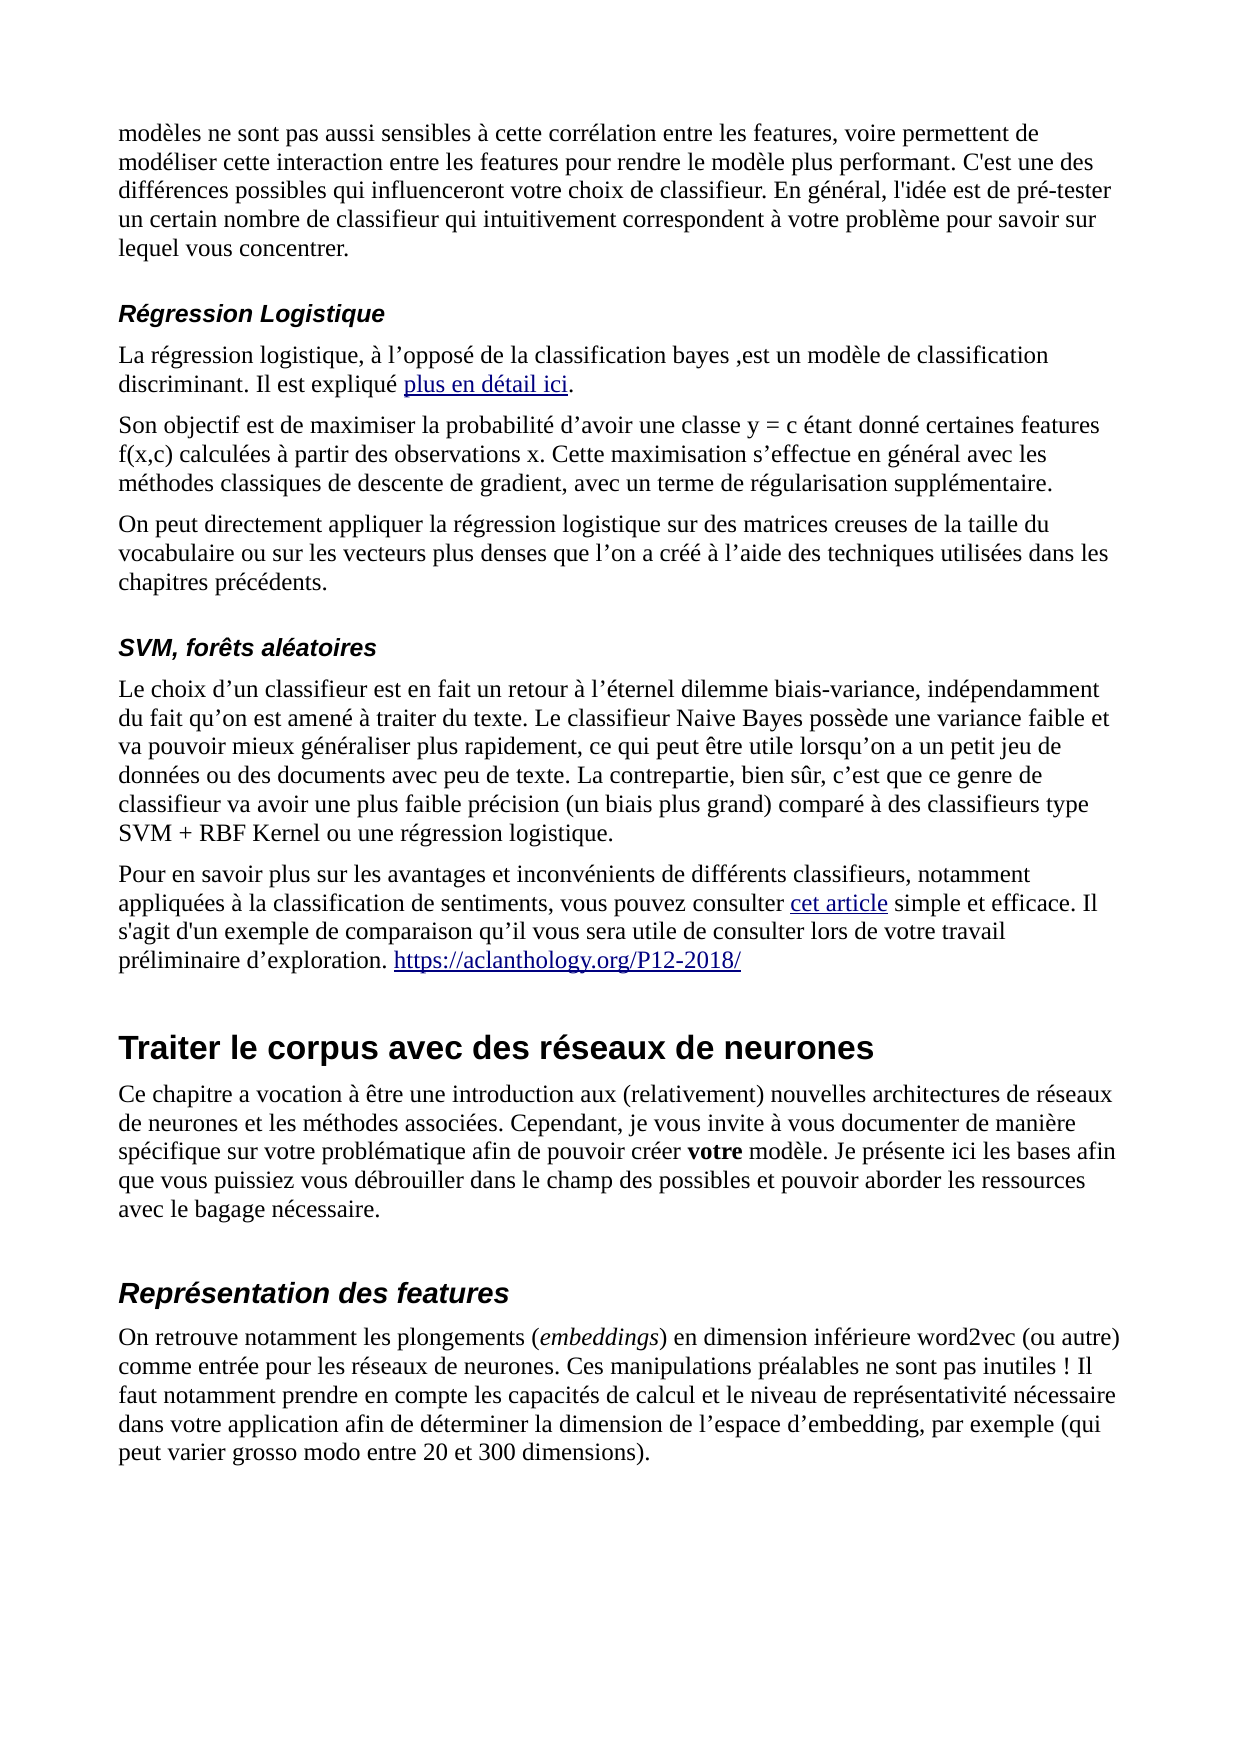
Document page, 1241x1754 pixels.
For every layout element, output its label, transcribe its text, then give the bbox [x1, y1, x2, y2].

text Ce chapitre a vocation à être une introduction aux (relativement) nouvelles architectures de réseaux de neurones et les méthodes associées. Cependant, je vous invite à vous documenter de manière spécifique sur votre problématique afin de pouvoir créer votre modèle. Je présente ici les bases afin que vous puissiez vous débrouiller dans le champ des possibles et pouvoir aborder les ressources avec le bagage nécessaire. [118, 1079, 1122, 1223]
text modèles ne sont pas aussi sensibles à cette corrélation entre les features, voire permettent de modéliser cette interaction entre les features pour rendre le modèle plus performant. C'est une des différences possibles qui influenceront votre choix de classifieur. En général, l'idée est de pré-tester un certain nombre de classifieur qui intuitivement correspondent à votre problème pour savoir sur lequel vous concentrer. [118, 118, 1122, 262]
text La régression logistique, à l’opposé de la classification bayes ,est un modèle de classification discriminant. Il est expliqué plus en détail ici. [118, 340, 1122, 398]
text On peut directement appliquer la régression logistique sur des matrices creuses de la taille du vocabulaire ou sur les vecteurs plus denses que l’on a créé à l’aide des techniques utilisées dans les chapitres précédents. [118, 509, 1122, 595]
subtitle SVM, forêts aléatoires [118, 633, 1122, 661]
subtitle Régression Logistique [118, 299, 1122, 328]
text Son objectif est de maximiser la probabilité d’avoir une classe y = c étant donné certaines features f(x,c) calculées à partir des observations x. Cette maximisation s’effectue en général avec les méthodes classiques de descente de gradient, avec un terme de régularisation supplémentaire. [118, 410, 1122, 497]
text Le choix d’un classifieur est en fait un retour à l’éternel dilemme biais-variance, indépendamment du fait qu’on est amené à traiter du texte. Le classifieur Naive Bayes possède une variance faible et va pouvoir mieux généraliser plus rapidement, ce qui peut être utile lorsqu’on a un petit jeu de données ou des documents avec peu de texte. La contrepartie, bien sûr, c’est que ce genre de classifieur va avoir une plus faible précision (un biais plus grand) comparé à des classifieurs type SVM + RBF Kernel ou une régression logistique. [118, 674, 1122, 846]
text On retrouve notamment les plongements (embeddings) en dimension inférieure word2vec (ou autre) comme entrée pour les réseaux de neurones. Ces manipulations préalables ne sont pas inutiles ! Il faut notamment prendre en compte les capacités de calcul et le niveau de représentativité nécessaire dans votre application afin de déterminer la dimension de l’espace d’embedding, par exemple (qui peut varier grosso modo entre 20 et 300 dimensions). [118, 1322, 1122, 1466]
subtitle Représentation des features [118, 1276, 1122, 1310]
text Pour en savoir plus sur les avantages et inconvénients de différents classifieurs, notamment appliquées à la classification de sentiments, vous pouvez consulter cet article simple et efficace. Il s'agit d'un exemple de comparaison qu’il vous sera utile de consulter lors de votre travail préliminaire d’exploration. https://aclanthology.org/P12-2018/ [118, 859, 1122, 974]
subtitle Traiter le corpus avec des réseaux de neurones [118, 1028, 1122, 1066]
